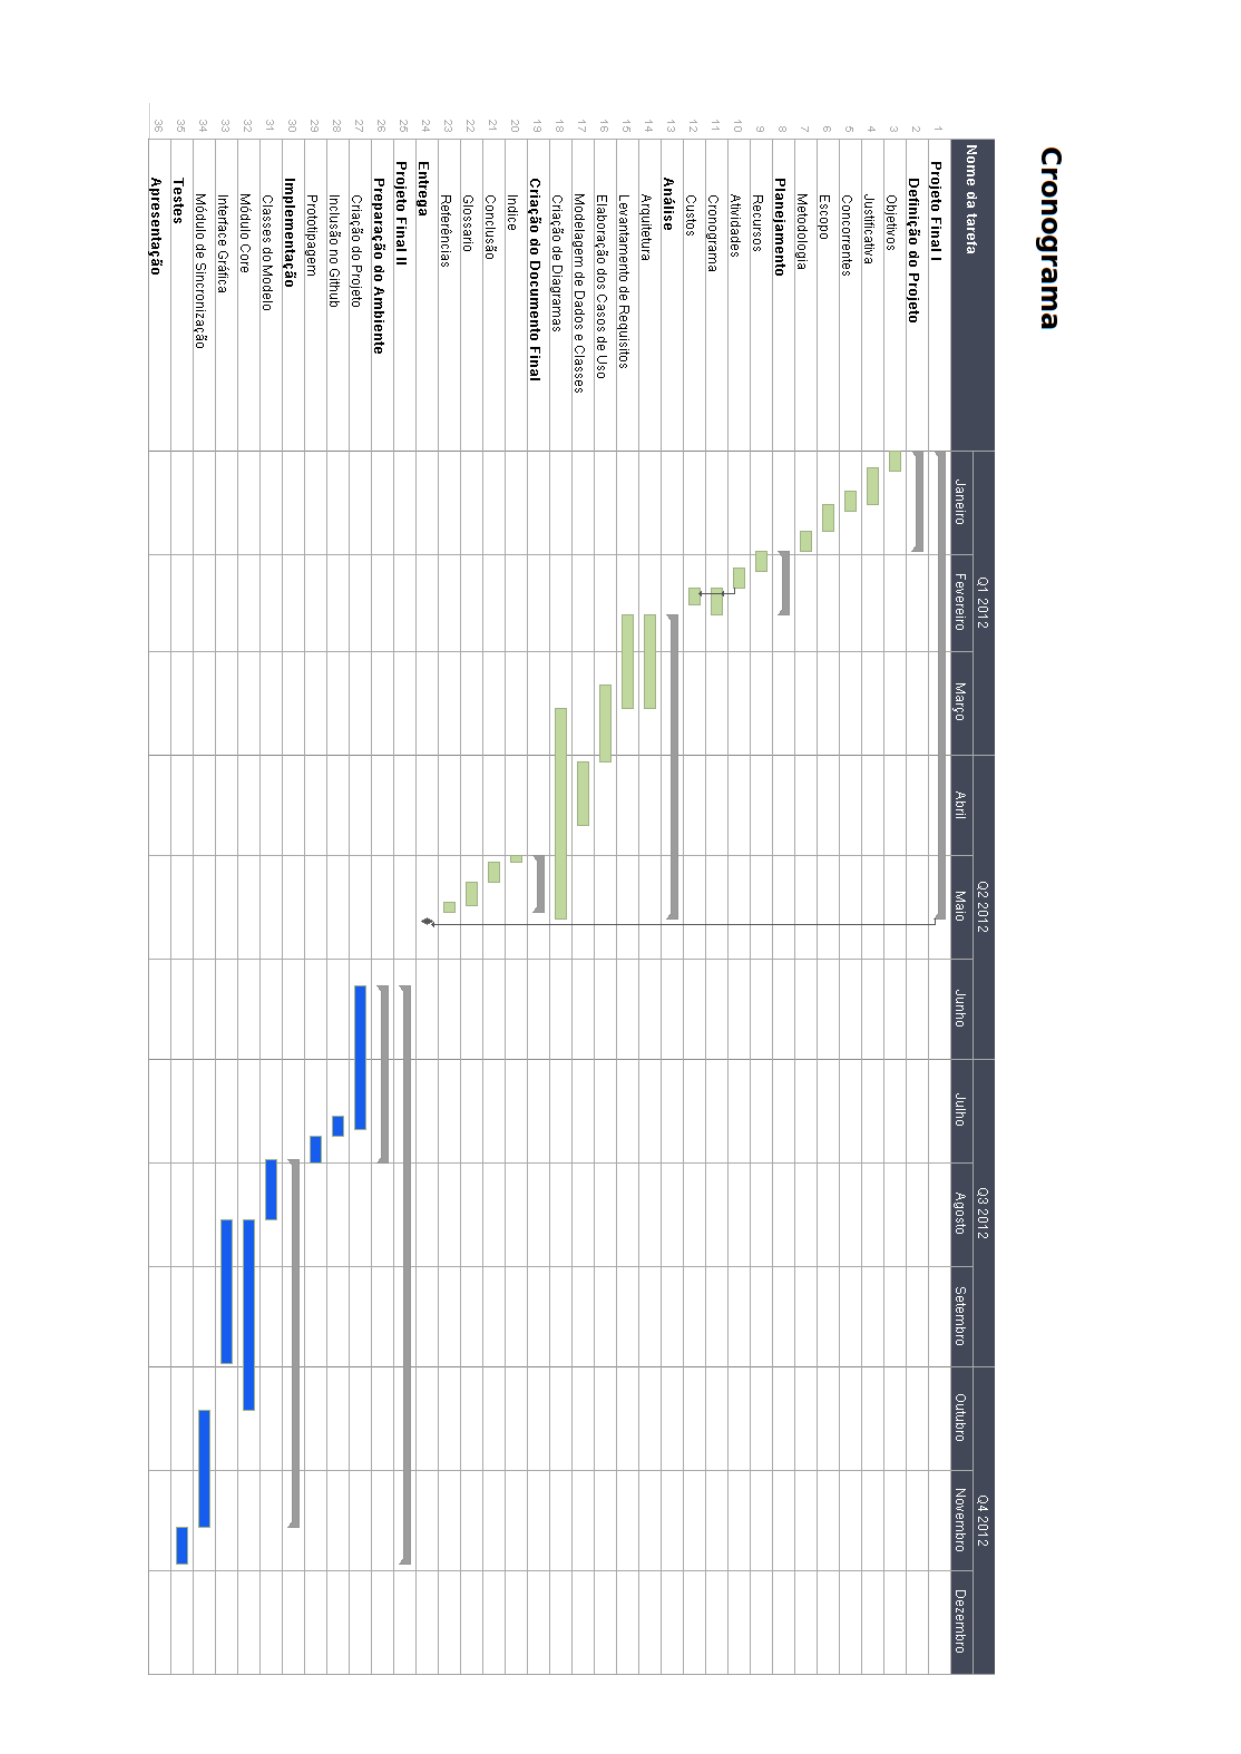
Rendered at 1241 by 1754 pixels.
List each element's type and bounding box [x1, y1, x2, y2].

picture [147, 103, 1094, 1675]
